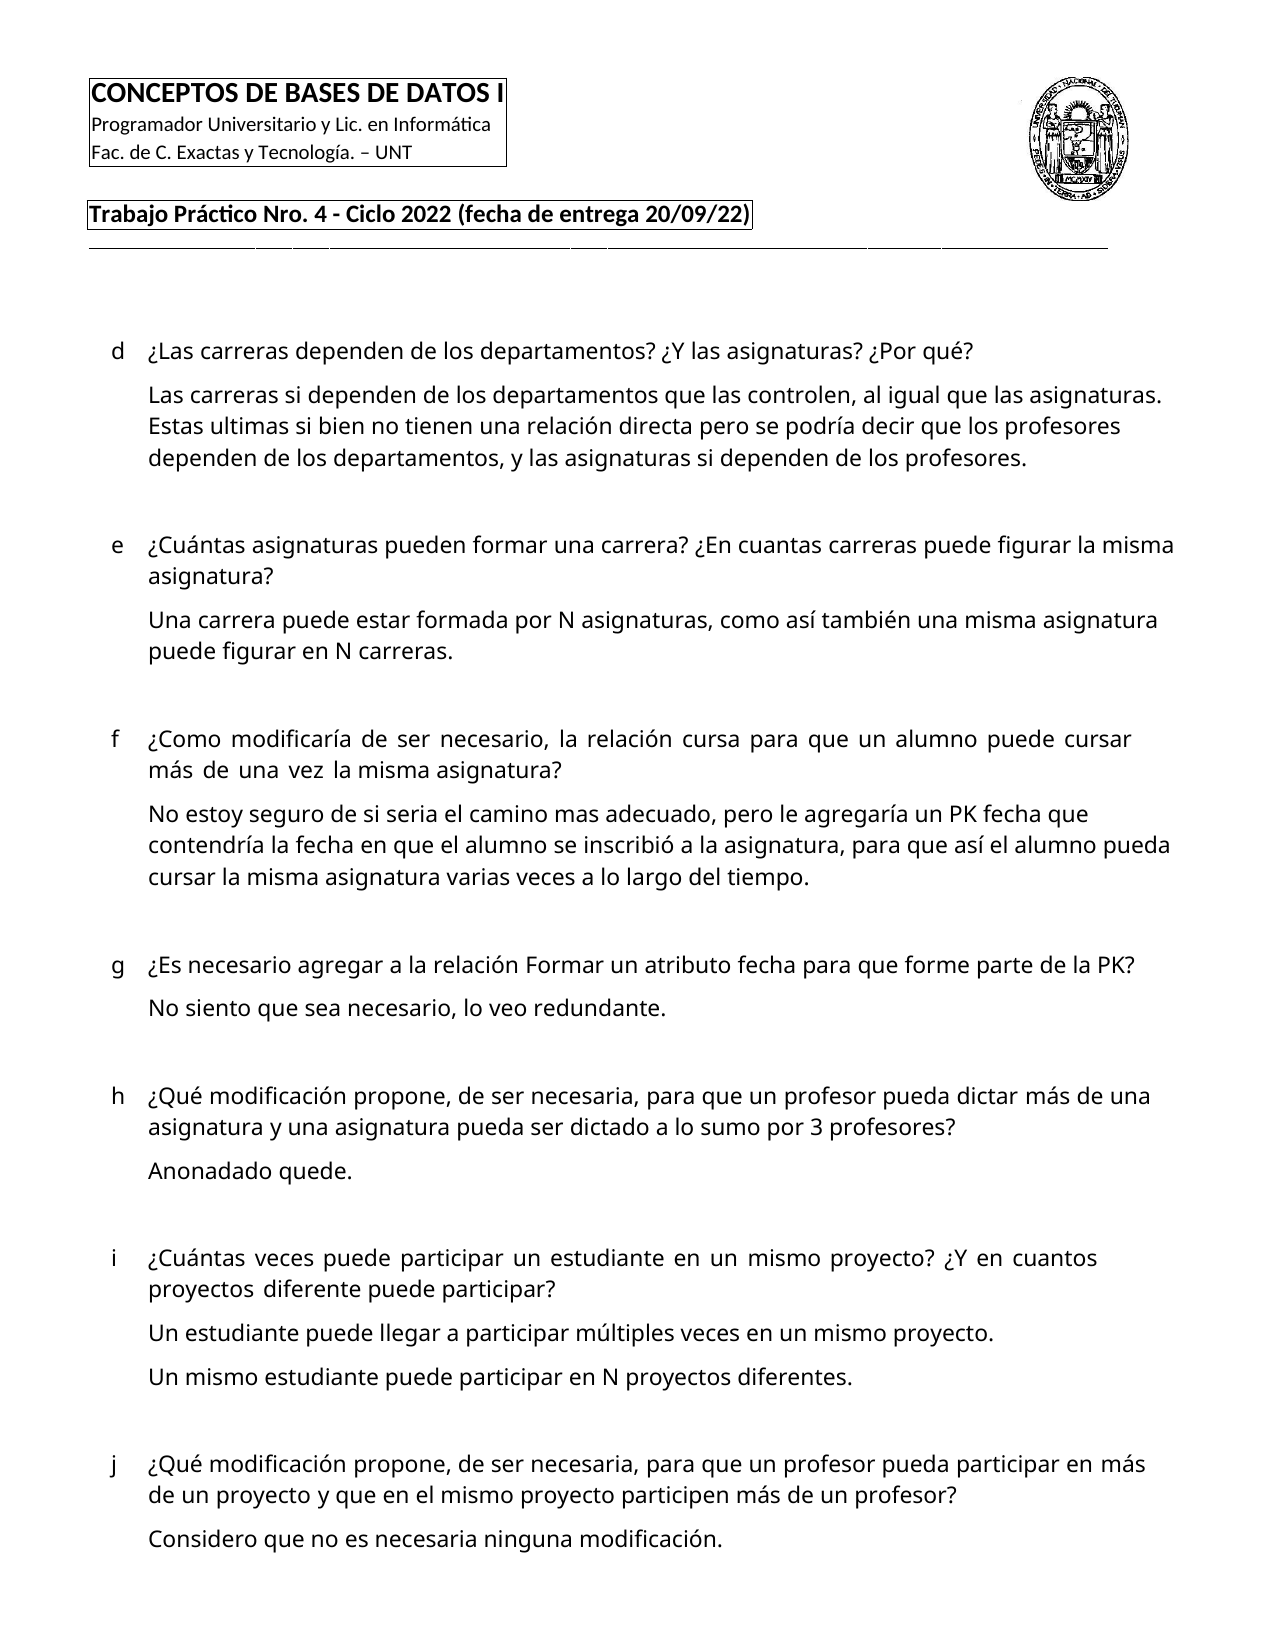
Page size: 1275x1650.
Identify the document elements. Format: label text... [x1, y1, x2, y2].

list ¿Cuántas veces puede participar un estudiante en un mismo proyecto? ¿Y en cuantos proyectos diferente puede participar? [111, 1242, 1167, 1304]
list ¿Como modificaría de ser necesario, la relación cursa para que un alumno puede cursar más de una vez la misma asignatura? [111, 723, 1182, 785]
list Un mismo estudiante puede participar en N proyectos diferentes. [111, 1360, 1167, 1392]
list Considero que no es necesaria ninguna modificación. [111, 1523, 1167, 1555]
list Las carreras si dependen de los departamentos que las controlen, al igual que las asignaturas. Estas ultimas si bien no tienen una relación directa pero se podría decir que los profesores dependen de los departamentos, y las asignaturas si dependen de los profesores. [111, 379, 1198, 473]
list ¿Las carreras dependen de los departamentos? ¿Y las asignaturas? ¿Por qué? [111, 335, 1198, 367]
list Una carrera puede estar formada por N asignaturas, como así también una misma asignatura puede figurar en N carreras. [111, 604, 1198, 666]
list ¿Cuántas asignaturas pueden formar una carrera? ¿En cuantas carreras puede figurar la misma asignatura? [111, 529, 1198, 591]
list ¿Qué modificación propone, de ser necesaria, para que un profesor pueda participar en más de un proyecto y que en el mismo proyecto participen más de un profesor? [111, 1448, 1167, 1511]
picture [1017, 77, 1129, 201]
list No estoy seguro de si seria el camino mas adecuado, pero le agregaría un PK fecha que contendría la fecha en que el alumno se inscribió a la asignatura, para que así el alumno pueda cursar la misma asignatura varias veces a lo largo del tiempo. [111, 798, 1182, 892]
list ¿Es necesario agregar a la relación Formar un atributo fecha para que forme parte de la PK? [111, 948, 1198, 980]
list No siento que sea necesario, lo veo redundante. [111, 992, 1198, 1023]
list Anonadado quede. [111, 1154, 1167, 1186]
list Un estudiante puede llegar a participar múltiples veces en un mismo proyecto. [111, 1317, 1167, 1348]
list ¿Qué modificación propone, de ser necesaria, para que un profesor pueda dictar más de una asignatura y una asignatura pueda ser dictado a lo sumo por 3 profesores? [111, 1080, 1167, 1142]
